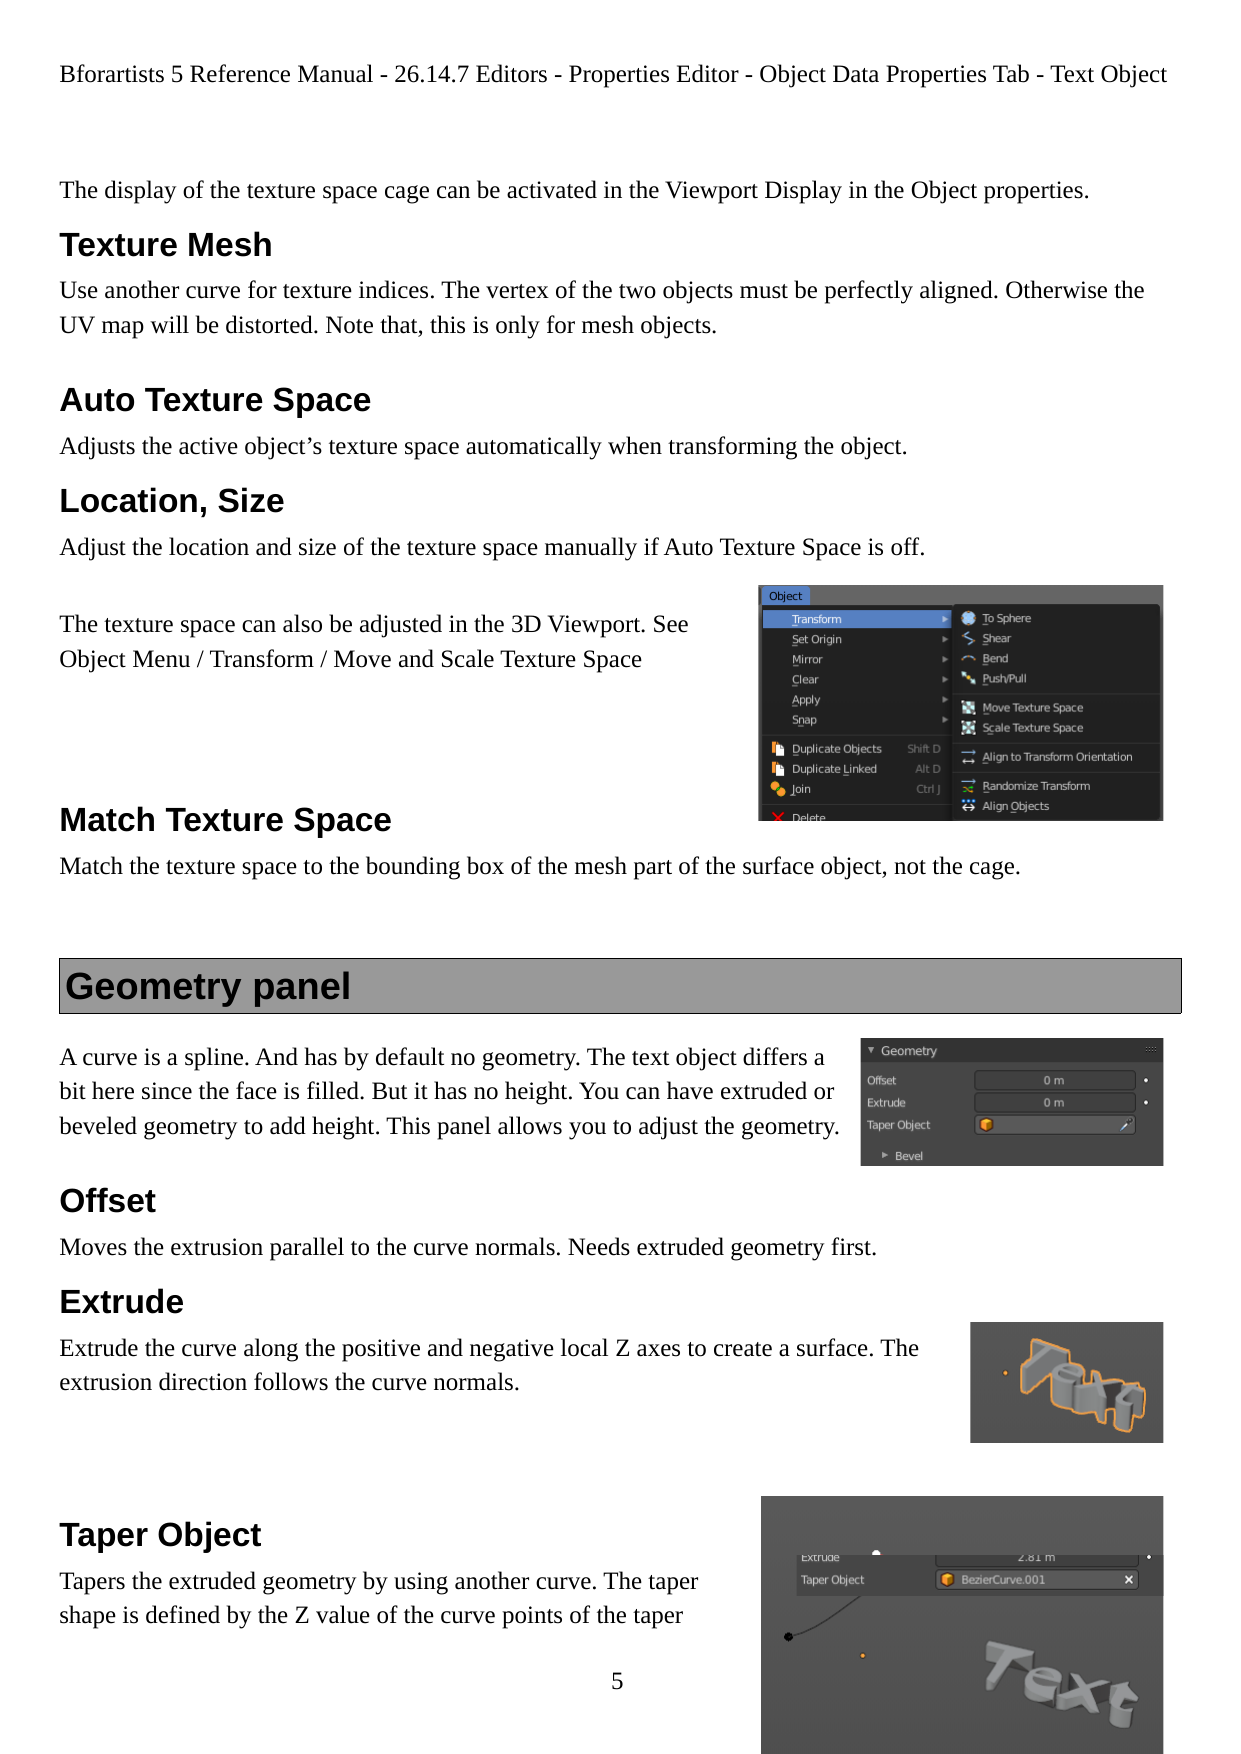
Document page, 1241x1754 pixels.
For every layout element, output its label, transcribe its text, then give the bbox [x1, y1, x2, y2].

text Extrude the curve along the positive and negative local Z axes to create a surface. The extrusion direction follows the curve normals. [59, 1333, 970, 1396]
text Match the texture space to the bounding box of the mesh part of the surface object, not the cage. [59, 851, 1181, 880]
table_header Geometry panel [60, 959, 1181, 1013]
subtitle Auto Texture Space [59, 380, 1181, 418]
text Use another curve for texture indices. The vertex of the two objects must be perfectly aligned. Otherwise the UV map will be distorted. Note that, this is only for mesh objects. [59, 276, 1181, 339]
subtitle Taper Object [59, 1515, 761, 1553]
text The texture space can also be adjusted in the 3D Viewport. See Object Menu / Transform / Move and Scale Texture Space [59, 609, 758, 673]
subtitle [1164, 1515, 1181, 1553]
subtitle Offset [59, 1181, 1181, 1219]
subtitle Match Texture Space [59, 800, 1181, 839]
text Adjust the location and size of the texture space manually if Auto Texture Space is off. [59, 532, 1181, 561]
subtitle Extrude [59, 1282, 1181, 1320]
picture [970, 1322, 1164, 1443]
subtitle Location, Size [59, 481, 1181, 519]
text The display of the texture space cage can be activated in the Viewport Display in the Object properties. [59, 175, 1181, 203]
text Moves the extrusion parallel to the curve normals. Needs extruded geometry first. [59, 1232, 1181, 1261]
text Adjusts the active object’s texture space automatically when transforming the object. [59, 431, 1181, 460]
picture [860, 1038, 1164, 1166]
text A curve is a spline. And has by default no geometry. The text object differs a bit here since the face is filled. But it has no height. You can have extruded or beveled geometry to add height. This panel allows you to adjust the geometry. [59, 1042, 860, 1140]
picture [761, 1496, 1164, 1754]
text Tapers the extruded geometry by using another curve. The taper shape is defined by the Z value of the curve points of the taper [59, 1566, 761, 1629]
picture [758, 585, 1164, 821]
subtitle Texture Mesh [59, 224, 1181, 263]
